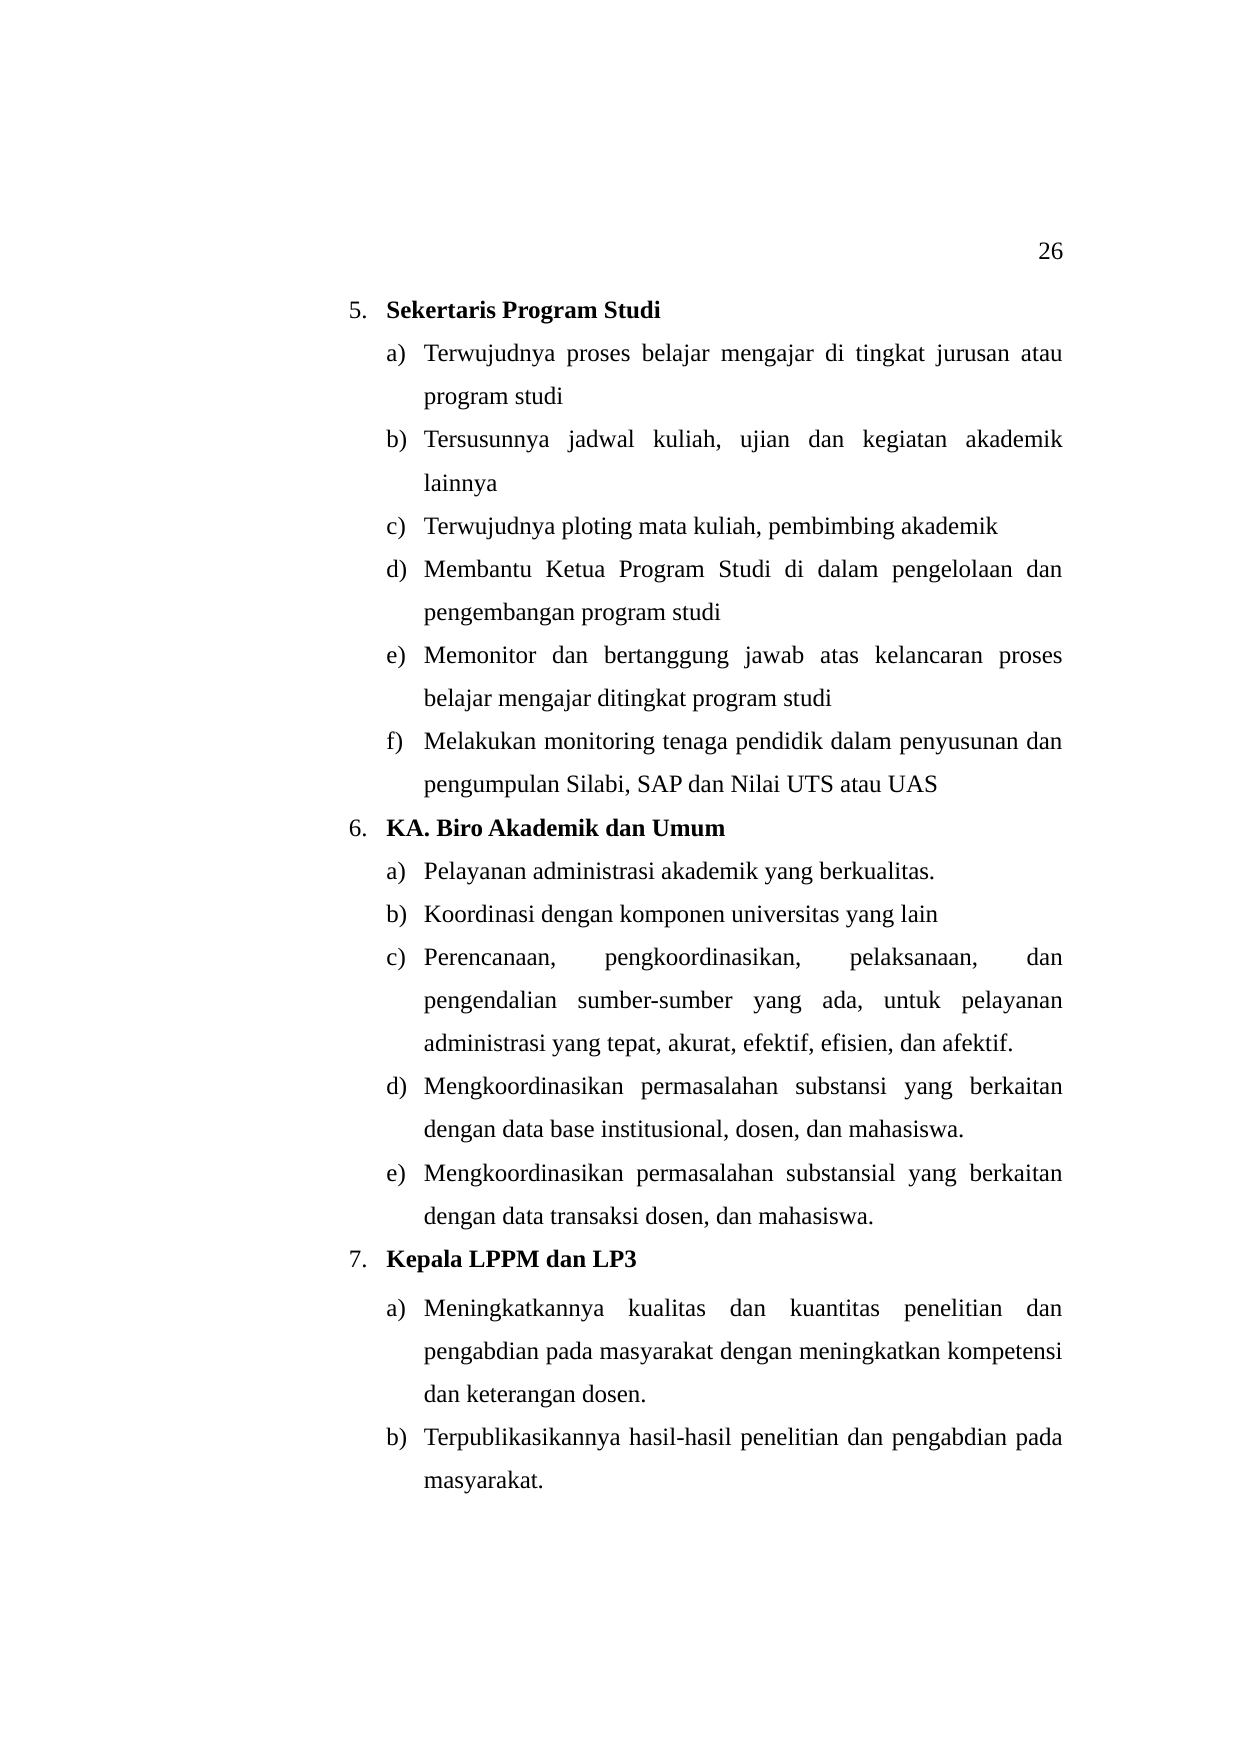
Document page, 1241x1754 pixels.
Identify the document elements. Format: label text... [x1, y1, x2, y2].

list Mengkoordinasikan permasalahan substansial yang berkaitan dengan data transaksi dosen, dan mahasiswa. [386, 1158, 1063, 1229]
list Mengkoordinasikan permasalahan substansi yang berkaitan dengan data base institusional, dosen, dan mahasiswa. [386, 1071, 1063, 1143]
list Perencanaan, pengkoordinasikan, pelaksanaan, dan pengendalian sumber-sumber yang ada, untuk pelayanan administrasi yang tepat, akurat, efektif, efisien, dan afektif. [386, 942, 1063, 1057]
list Memonitor dan bertanggung jawab atas kelancaran proses belajar mengajar ditingkat program studi [386, 640, 1063, 712]
list Terwujudnya ploting mata kuliah, pembimbing akademik [386, 511, 1063, 539]
list Melakukan monitoring tenaga pendidik dalam penyusunan dan pengumpulan Silabi, SAP dan Nilai UTS atau UAS [386, 726, 1063, 798]
list Pelayanan administrasi akademik yang berkualitas. [386, 856, 1063, 884]
list Terpublikasikannya hasil-hasil penelitian dan pengabdian pada masyarakat. [386, 1422, 1063, 1494]
list KA. Biro Akademik dan Umum [349, 813, 1063, 841]
list Membantu Ketua Program Studi di dalam pengelolaan dan pengembangan program studi [386, 554, 1063, 626]
list Koordinasi dengan komponen universitas yang lain [386, 899, 1063, 928]
list Terwujudnya proses belajar mengajar di tingkat jurusan atau program studi [386, 338, 1063, 410]
list Sekertaris Program Studi [349, 295, 1063, 324]
list Tersusunnya jadwal kuliah, ujian dan kegiatan akademik lainnya [386, 424, 1063, 496]
list Meningkatkannya kualitas dan kuantitas penelitian dan pengabdian pada masyarakat dengan meningkatkan kompetensi dan keterangan dosen. [386, 1293, 1063, 1408]
list Kepala LPPM dan LP3 [349, 1244, 1063, 1273]
